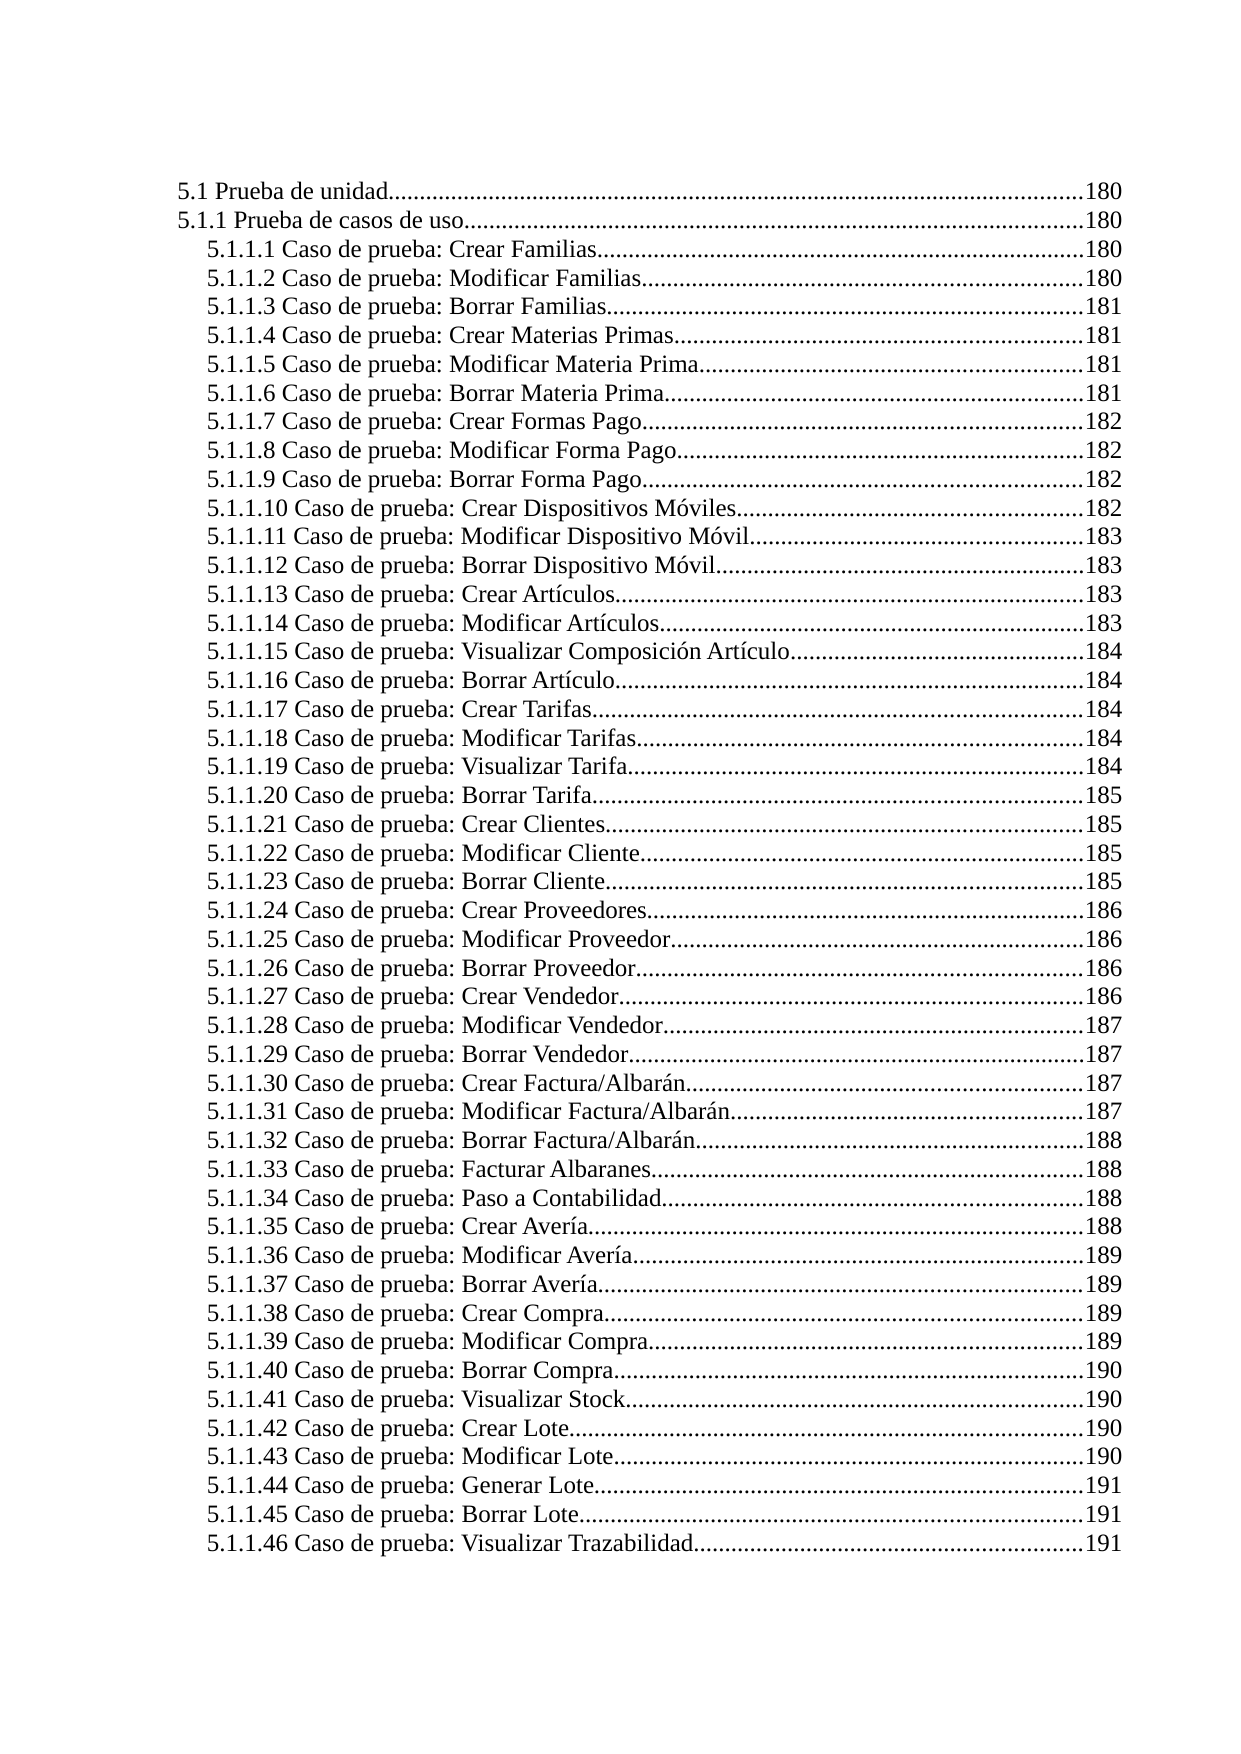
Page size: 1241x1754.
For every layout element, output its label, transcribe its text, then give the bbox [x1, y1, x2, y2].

text 5.1.1.13 Caso de prueba: Crear Artículos 183 [207, 579, 1122, 608]
text 5.1.1.36 Caso de prueba: Modificar Avería 189 [207, 1240, 1122, 1269]
text 5.1.1.34 Caso de prueba: Paso a Contabilidad 188 [207, 1183, 1122, 1211]
text 5.1.1.3 Caso de prueba: Borrar Familias 181 [207, 291, 1122, 320]
text 5.1.1.1 Caso de prueba: Crear Familias 180 [207, 234, 1122, 263]
text 5.1.1.19 Caso de prueba: Visualizar Tarifa 184 [207, 751, 1122, 780]
text 5.1.1.43 Caso de prueba: Modificar Lote 190 [207, 1441, 1122, 1470]
text 5.1.1.20 Caso de prueba: Borrar Tarifa 185 [207, 780, 1122, 809]
text 5.1 Prueba de unidad 180 [177, 176, 1122, 205]
text 5.1.1.12 Caso de prueba: Borrar Dispositivo Móvil 183 [207, 550, 1122, 579]
text 5.1.1.7 Caso de prueba: Crear Formas Pago 182 [207, 406, 1122, 435]
text 5.1.1.44 Caso de prueba: Generar Lote 191 [207, 1470, 1122, 1499]
text 5.1.1.14 Caso de prueba: Modificar Artículos 183 [207, 608, 1122, 636]
text 5.1.1.6 Caso de prueba: Borrar Materia Prima 181 [207, 378, 1122, 406]
text 5.1.1.33 Caso de prueba: Facturar Albaranes 188 [207, 1154, 1122, 1183]
text 5.1.1.16 Caso de prueba: Borrar Artículo 184 [207, 665, 1122, 694]
text 5.1.1.17 Caso de prueba: Crear Tarifas 184 [207, 694, 1122, 723]
text 5.1.1.41 Caso de prueba: Visualizar Stock 190 [207, 1384, 1122, 1413]
text 5.1.1.28 Caso de prueba: Modificar Vendedor 187 [207, 1010, 1122, 1039]
text 5.1.1.35 Caso de prueba: Crear Avería 188 [207, 1211, 1122, 1240]
text 5.1.1.9 Caso de prueba: Borrar Forma Pago 182 [207, 464, 1122, 493]
text 5.1.1.23 Caso de prueba: Borrar Cliente 185 [207, 866, 1122, 895]
text 5.1.1.45 Caso de prueba: Borrar Lote 191 [207, 1499, 1122, 1528]
text 5.1.1.10 Caso de prueba: Crear Dispositivos Móviles 182 [207, 493, 1122, 521]
text 5.1.1.32 Caso de prueba: Borrar Factura/Albarán 188 [207, 1125, 1122, 1154]
text 5.1.1.8 Caso de prueba: Modificar Forma Pago 182 [207, 435, 1122, 464]
text 5.1.1 Prueba de casos de uso 180 [177, 205, 1122, 234]
text 5.1.1.30 Caso de prueba: Crear Factura/Albarán 187 [207, 1068, 1122, 1096]
text 5.1.1.37 Caso de prueba: Borrar Avería 189 [207, 1269, 1122, 1298]
text 5.1.1.11 Caso de prueba: Modificar Dispositivo Móvil 183 [207, 521, 1122, 550]
text 5.1.1.2 Caso de prueba: Modificar Familias 180 [207, 263, 1122, 291]
text 5.1.1.31 Caso de prueba: Modificar Factura/Albarán 187 [207, 1096, 1122, 1125]
text 5.1.1.22 Caso de prueba: Modificar Cliente 185 [207, 838, 1122, 866]
text 5.1.1.24 Caso de prueba: Crear Proveedores 186 [207, 895, 1122, 924]
text 5.1.1.40 Caso de prueba: Borrar Compra 190 [207, 1355, 1122, 1384]
text 5.1.1.27 Caso de prueba: Crear Vendedor 186 [207, 981, 1122, 1010]
text 5.1.1.25 Caso de prueba: Modificar Proveedor 186 [207, 924, 1122, 953]
text 5.1.1.18 Caso de prueba: Modificar Tarifas 184 [207, 723, 1122, 751]
text 5.1.1.21 Caso de prueba: Crear Clientes 185 [207, 809, 1122, 838]
text 5.1.1.29 Caso de prueba: Borrar Vendedor 187 [207, 1039, 1122, 1068]
text 5.1.1.4 Caso de prueba: Crear Materias Primas 181 [207, 320, 1122, 349]
text 5.1.1.15 Caso de prueba: Visualizar Composición Artículo 184 [207, 636, 1122, 665]
text 5.1.1.42 Caso de prueba: Crear Lote 190 [207, 1413, 1122, 1441]
text 5.1.1.46 Caso de prueba: Visualizar Trazabilidad 191 [207, 1528, 1122, 1556]
text 5.1.1.38 Caso de prueba: Crear Compra 189 [207, 1298, 1122, 1326]
text 5.1.1.39 Caso de prueba: Modificar Compra 189 [207, 1326, 1122, 1355]
text 5.1.1.5 Caso de prueba: Modificar Materia Prima 181 [207, 349, 1122, 378]
text 5.1.1.26 Caso de prueba: Borrar Proveedor 186 [207, 953, 1122, 981]
